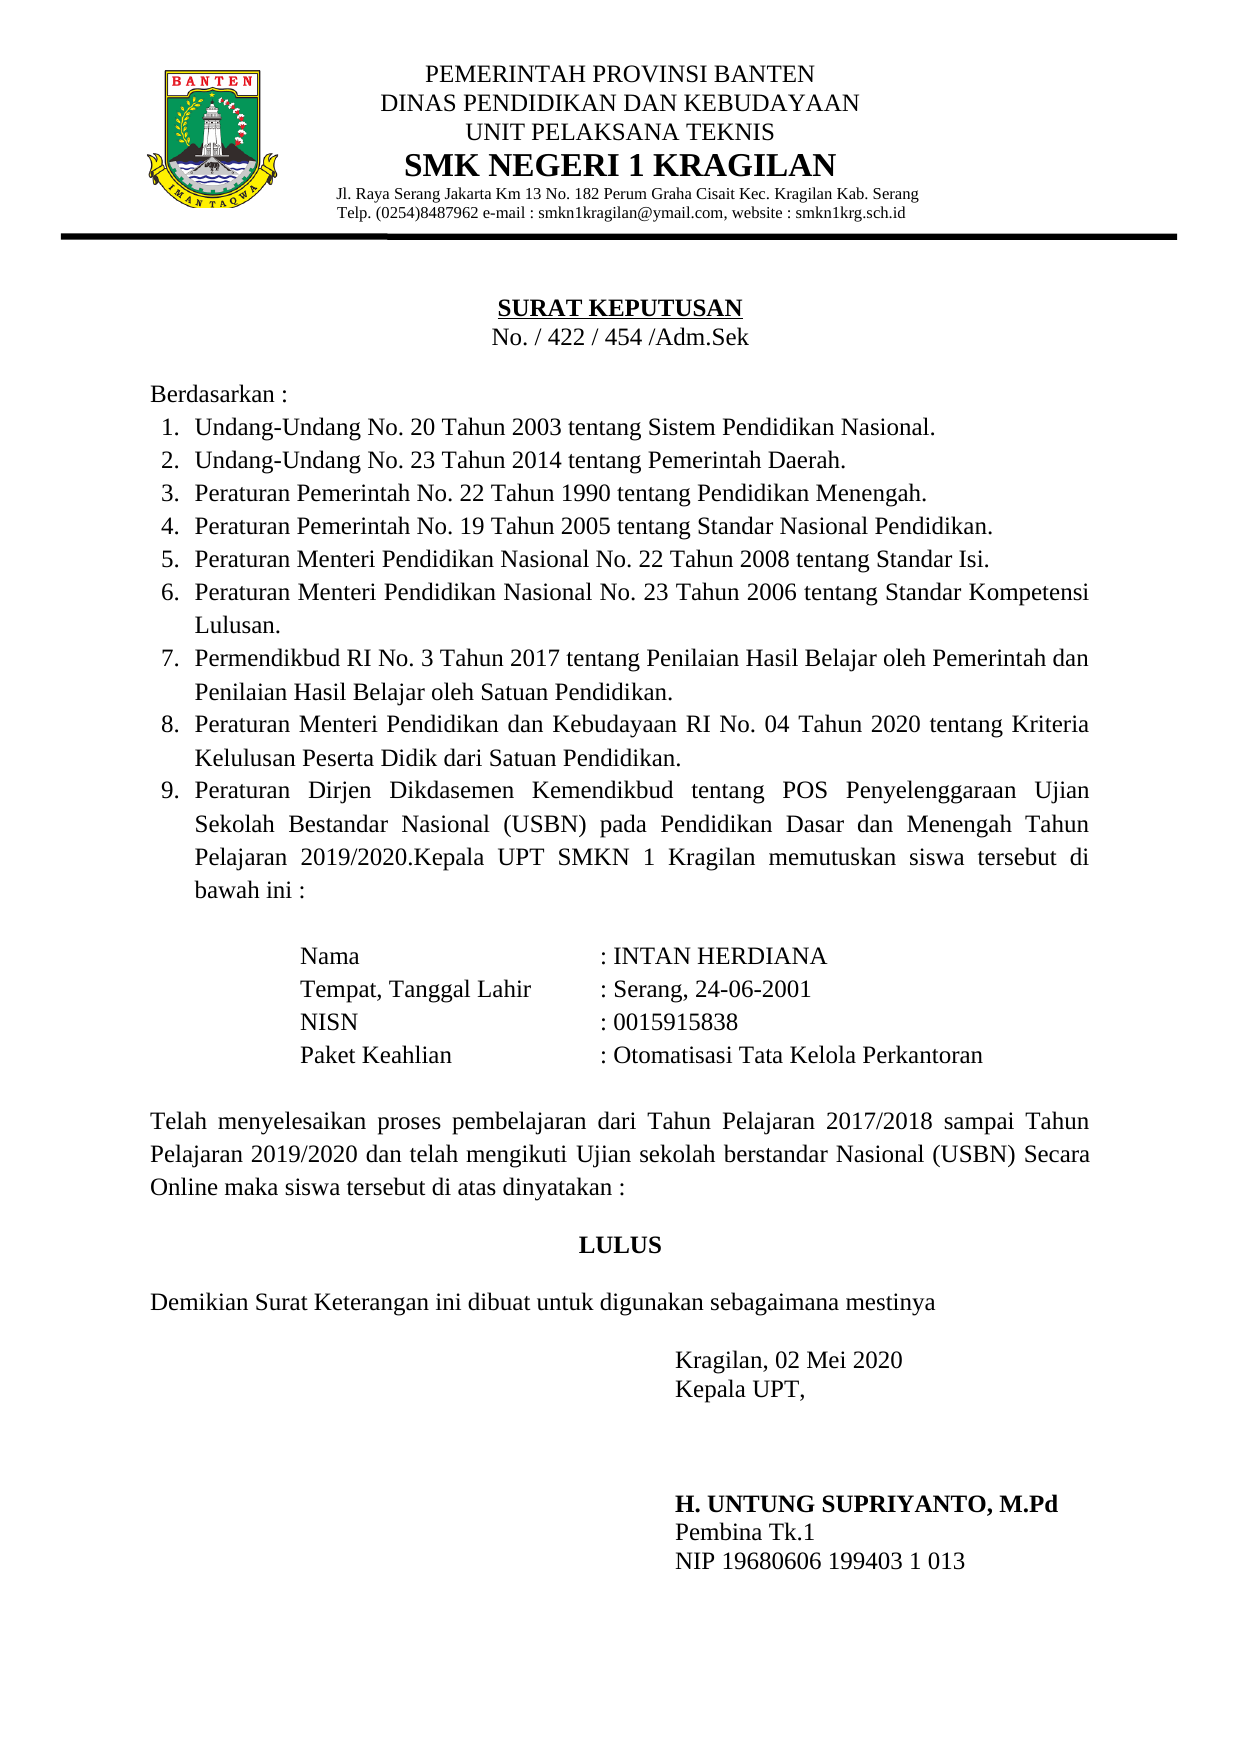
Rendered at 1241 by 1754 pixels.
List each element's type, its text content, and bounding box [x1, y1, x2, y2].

text Telah menyelesaikan proses pembelajaran dari Tahun Pelajaran 2017/2018 sampai Tahun Pelajaran 2019/2020 dan telah mengikuti Ujian sekolah berstandar Nasional (USBN) Secara Online maka siswa tersebut di atas dinyatakan : [150, 1106, 1090, 1201]
list Peraturan Pemerintah No. 19 Tahun 2005 tentang Standar Nasional Pendidikan. [179, 511, 1090, 540]
list Peraturan Menteri Pendidikan Nasional No. 23 Tahun 2006 tentang Standar Kompetensi Lulusan. [179, 577, 1090, 639]
text Tempat, Tanggal Lahir : Serang, 24-06-2001 [150, 974, 1090, 1002]
list Undang-Undang No. 20 Tahun 2003 tentang Sistem Pendidikan Nasional. [179, 412, 1090, 441]
text Demikian Surat Keterangan ini dibuat untuk digunakan sebagaimana mestinya [150, 1287, 1090, 1316]
list Peraturan Dirjen Dikdasemen Kemendikbud tentang POS Penyelenggaraan Ujian Sekolah Bestandar Nasional (USBN) pada Pendidikan Dasar dan Menengah Tahun Pelajaran 2019/2020.Kepala UPT SMKN 1 Kragilan memutuskan siswa tersebut di bawah ini : [179, 776, 1090, 903]
text Nama : INTAN HERDIANA [150, 941, 1090, 969]
text SURAT KEPUTUSAN [150, 293, 1090, 322]
list Undang-Undang No. 23 Tahun 2014 tentang Pemerintah Daerah. [179, 445, 1090, 474]
text NISN : 0015915838 [150, 1007, 1090, 1036]
text NIP 19680606 199403 1 013 [150, 1546, 1090, 1575]
list Permendikbud RI No. 3 Tahun 2017 tentang Penilaian Hasil Belajar oleh Pemerintah dan Penilaian Hasil Belajar oleh Satuan Pendidikan. [179, 643, 1090, 705]
text Berdasarkan : [150, 379, 1090, 408]
text Paket Keahlian : Otomatisasi Tata Kelola Perkantoran [150, 1040, 1090, 1068]
list Peraturan Menteri Pendidikan Nasional No. 22 Tahun 2008 tentang Standar Isi. [179, 544, 1090, 573]
text LULUS [150, 1230, 1090, 1259]
text H. UNTUNG SUPRIYANTO, M.Pd [150, 1489, 1090, 1517]
text Kragilan, 02 Mei 2020 [150, 1345, 1090, 1374]
text Kepala UPT, [150, 1374, 1090, 1402]
list Peraturan Pemerintah No. 22 Tahun 1990 tentang Pendidikan Menengah. [179, 478, 1090, 507]
list Peraturan Menteri Pendidikan dan Kebudayaan RI No. 04 Tahun 2020 tentang Kriteria Kelulusan Peserta Didik dari Satuan Pendidikan. [179, 709, 1090, 771]
picture [146, 70, 279, 208]
text Pembina Tk.1 [150, 1517, 1090, 1546]
text No. / 422 / 454 /Adm.Sek [150, 322, 1090, 351]
